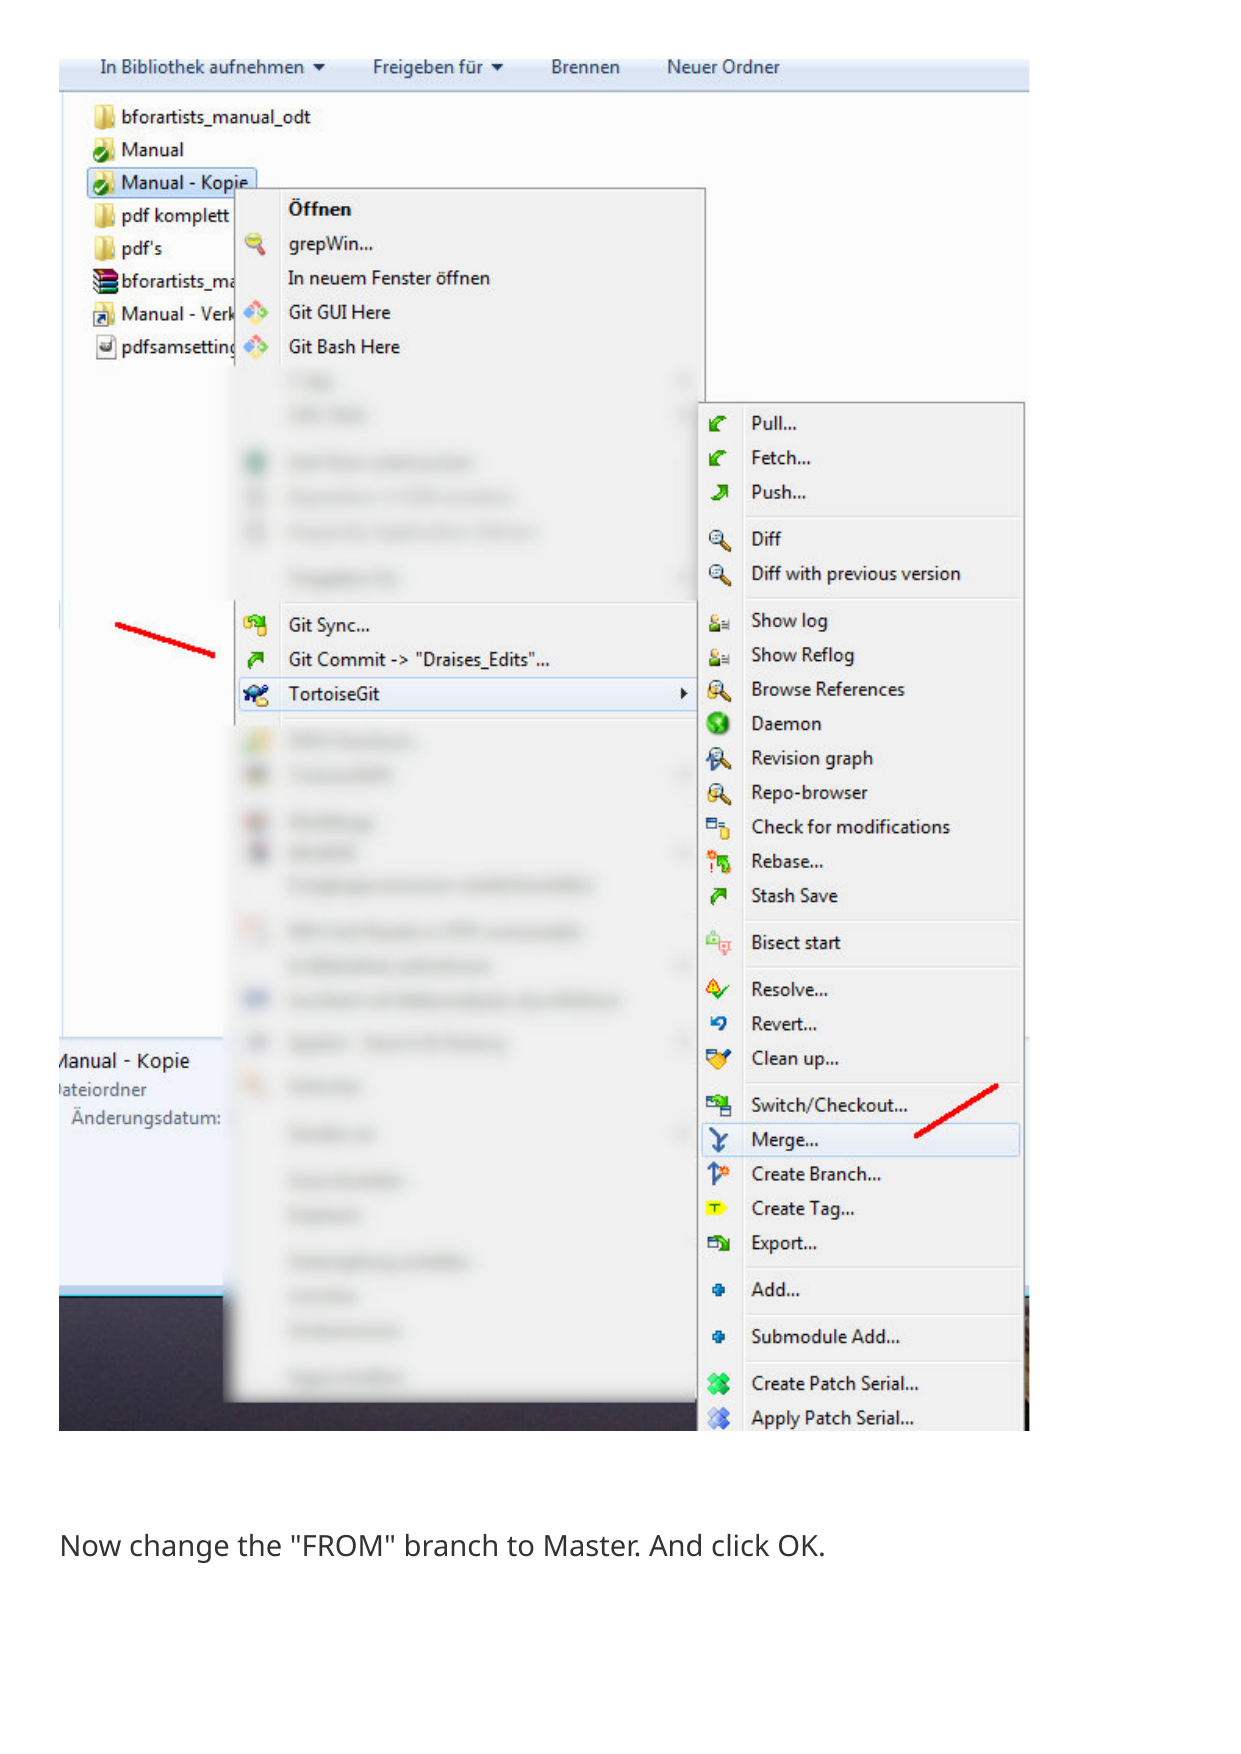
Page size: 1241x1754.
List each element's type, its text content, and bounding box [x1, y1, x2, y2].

picture [59, 59, 1030, 1431]
text Now change the "FROM" branch to Master. And click OK. [59, 1526, 1181, 1565]
